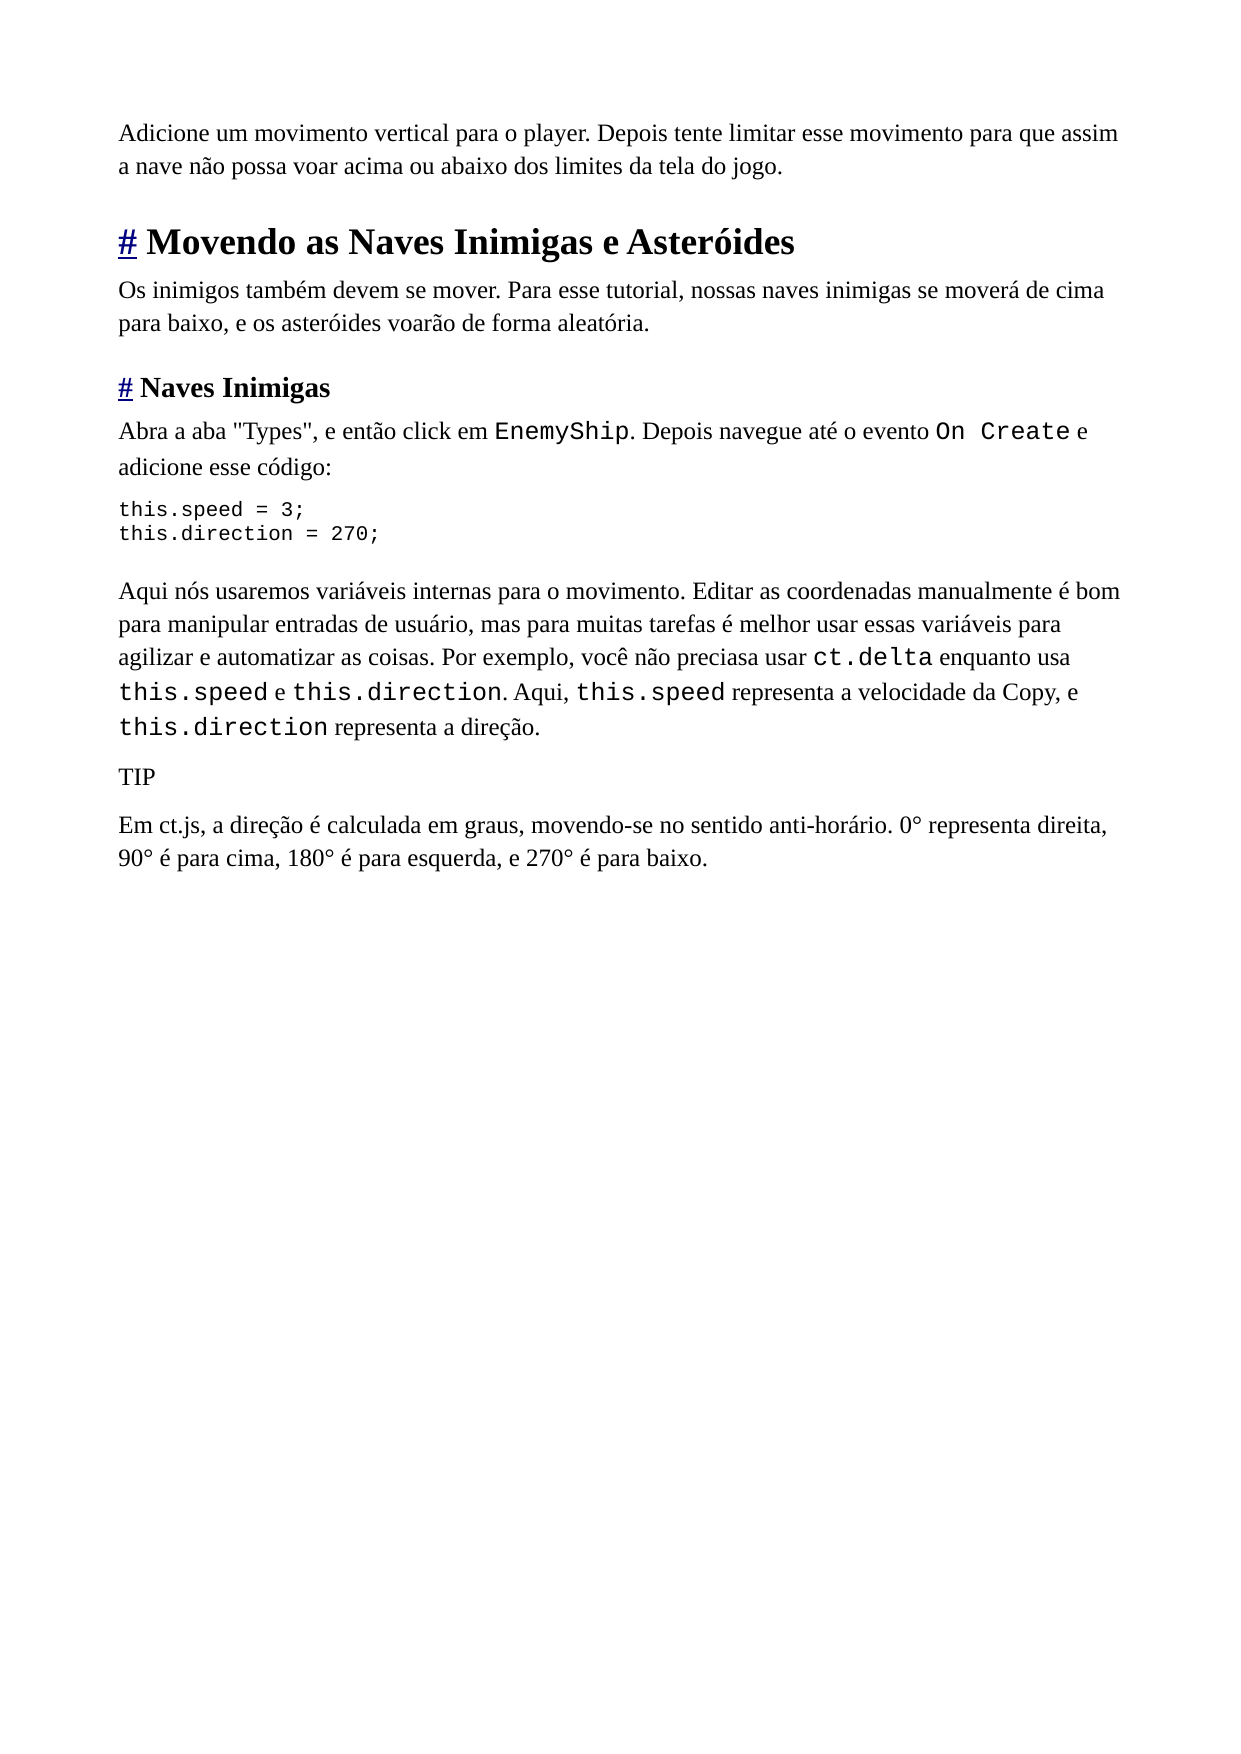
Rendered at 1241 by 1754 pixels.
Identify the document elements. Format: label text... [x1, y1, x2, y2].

text Abra a aba "Types", e então click em EnemyShip. Depois navegue até o evento On Create e adicione esse código: [118, 416, 1122, 480]
subtitle # Naves Inimigas [118, 370, 1122, 404]
text Aqui nós usaremos variáveis internas para o movimento. Editar as coordenadas manualmente é bom para manipular entradas de usuário, mas para muitas tarefas é melhor usar essas variáveis para agilizar e automatizar as coisas. Por exemplo, você não preciasa usar ct.delta enquanto usa this.speed e this.direction. Aqui, this.speed representa a velocidade da Copy, e this.direction representa a direção. [118, 576, 1122, 743]
text Adicione um movimento vertical para o player. Depois tente limitar esse movimento para que assim a nave não possa voar acima ou abaixo dos limites da tela do jogo. [118, 118, 1122, 180]
text TIP [118, 762, 1122, 791]
text this.speed = 3; [118, 499, 1122, 523]
text this.direction = 270; [118, 523, 1122, 546]
text Em ct.js, a direção é calculada em graus, movendo-se no sentido anti-horário. 0° representa direita, 90° é para cima, 180° é para esquerda, e 270° é para baixo. [118, 810, 1122, 872]
text Os inimigos também devem se mover. Para esse tutorial, nossas naves inimigas se moverá de cima para baixo, e os asteróides voarão de forma aleatória. [118, 275, 1122, 337]
subtitle # Movendo as Naves Inimigas e Asteróides [118, 219, 1122, 263]
